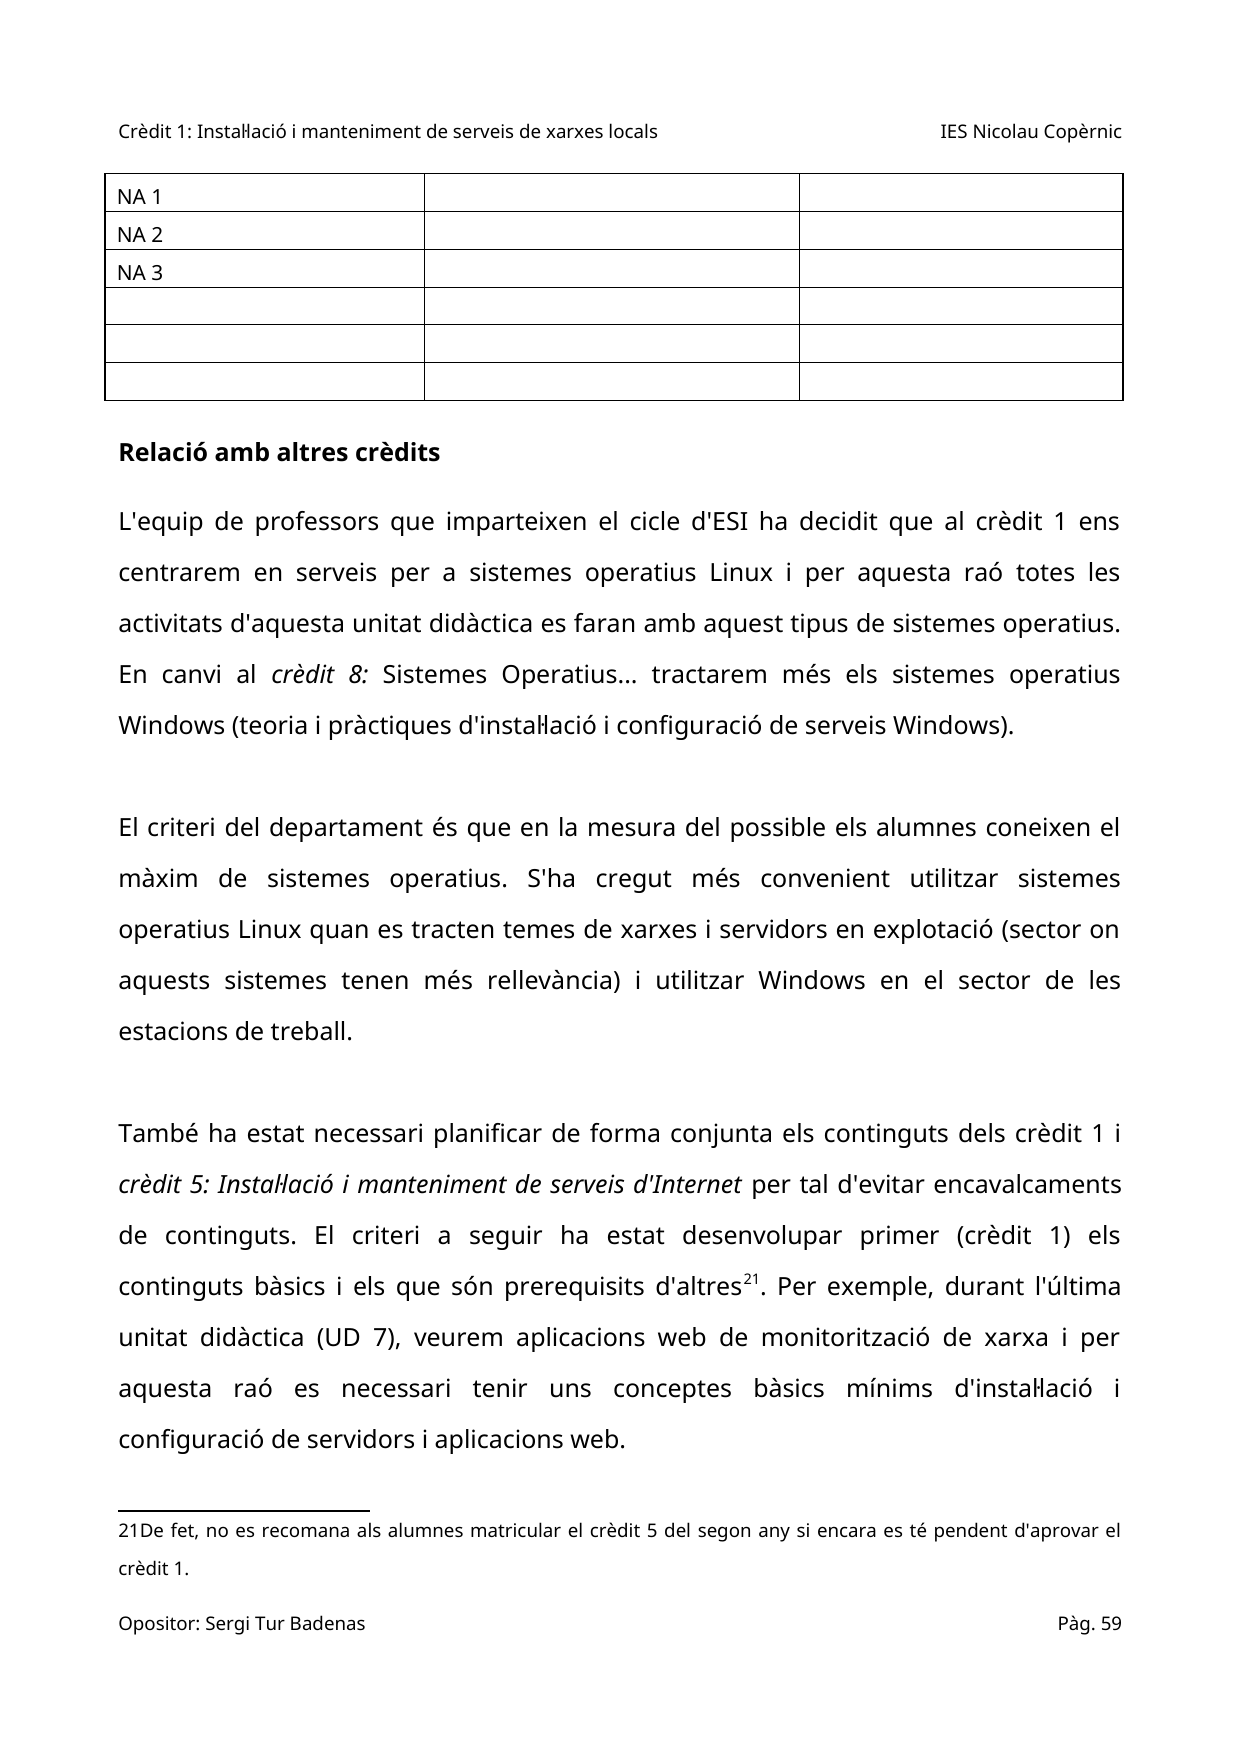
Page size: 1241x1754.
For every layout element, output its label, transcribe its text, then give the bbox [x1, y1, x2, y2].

table_cell [800, 212, 1122, 249]
table_cell [425, 325, 799, 362]
table_cell [425, 250, 799, 287]
table_cell [425, 363, 799, 400]
table_cell [106, 325, 424, 362]
table_cell NA 3 [106, 250, 424, 287]
table_cell NA 2 [106, 212, 424, 249]
table_cell [800, 288, 1122, 324]
table_cell [800, 363, 1122, 400]
table_cell [425, 174, 799, 211]
table_cell [800, 250, 1122, 287]
table_cell [425, 212, 799, 249]
table_cell [106, 288, 424, 324]
table_cell [800, 174, 1122, 211]
text De fet, no es recomana als alumnes matricular el crèdit 5 del segon any si encara es té pendent d'aprovar el crèdit 1. [118, 1517, 1122, 1581]
table_cell [425, 288, 799, 324]
table_cell [800, 325, 1122, 362]
text Relació amb altres crèdits [118, 435, 1122, 469]
table_cell [106, 363, 424, 400]
table_cell NA 1 [106, 174, 424, 211]
text L'equip de professors que imparteixen el cicle d'ESI ha decidit que al crèdit 1 ens centrarem en serveis per a sistemes operatius Linux i per aquesta raó totes les activitats d'aquesta unitat didàctica es faran amb aquest tipus de sistemes operatius. En canvi al crèdit 8: Sistemes Operatius... tractarem més els sistemes operatius Windows (teoria i pràctiques d'instal·lació i configuració de serveis Windows). [118, 503, 1122, 741]
text També ha estat necessari planificar de forma conjunta els continguts dels crèdit 1 i crèdit 5: Instal·lació i manteniment de serveis d'Internet per tal d'evitar encavalcaments de continguts. El criteri a seguir ha estat desenvolupar primer (crèdit 1) els continguts bàsics i els que són prerequisits d'altres. Per exemple, durant l'última unitat didàctica (UD 7), veurem aplicacions web de monitorització de xarxa i per aquesta raó es necessari tenir uns conceptes bàsics mínims d'instal·lació i configuració de servidors i aplicacions web. [118, 1116, 1122, 1456]
text El criteri del departament és que en la mesura del possible els alumnes coneixen el màxim de sistemes operatius. S'ha cregut més convenient utilitzar sistemes operatius Linux quan es tracten temes de xarxes i servidors en explotació (sector on aquests sistemes tenen més rellevància) i utilitzar Windows en el sector de les estacions de treball. [118, 809, 1122, 1048]
